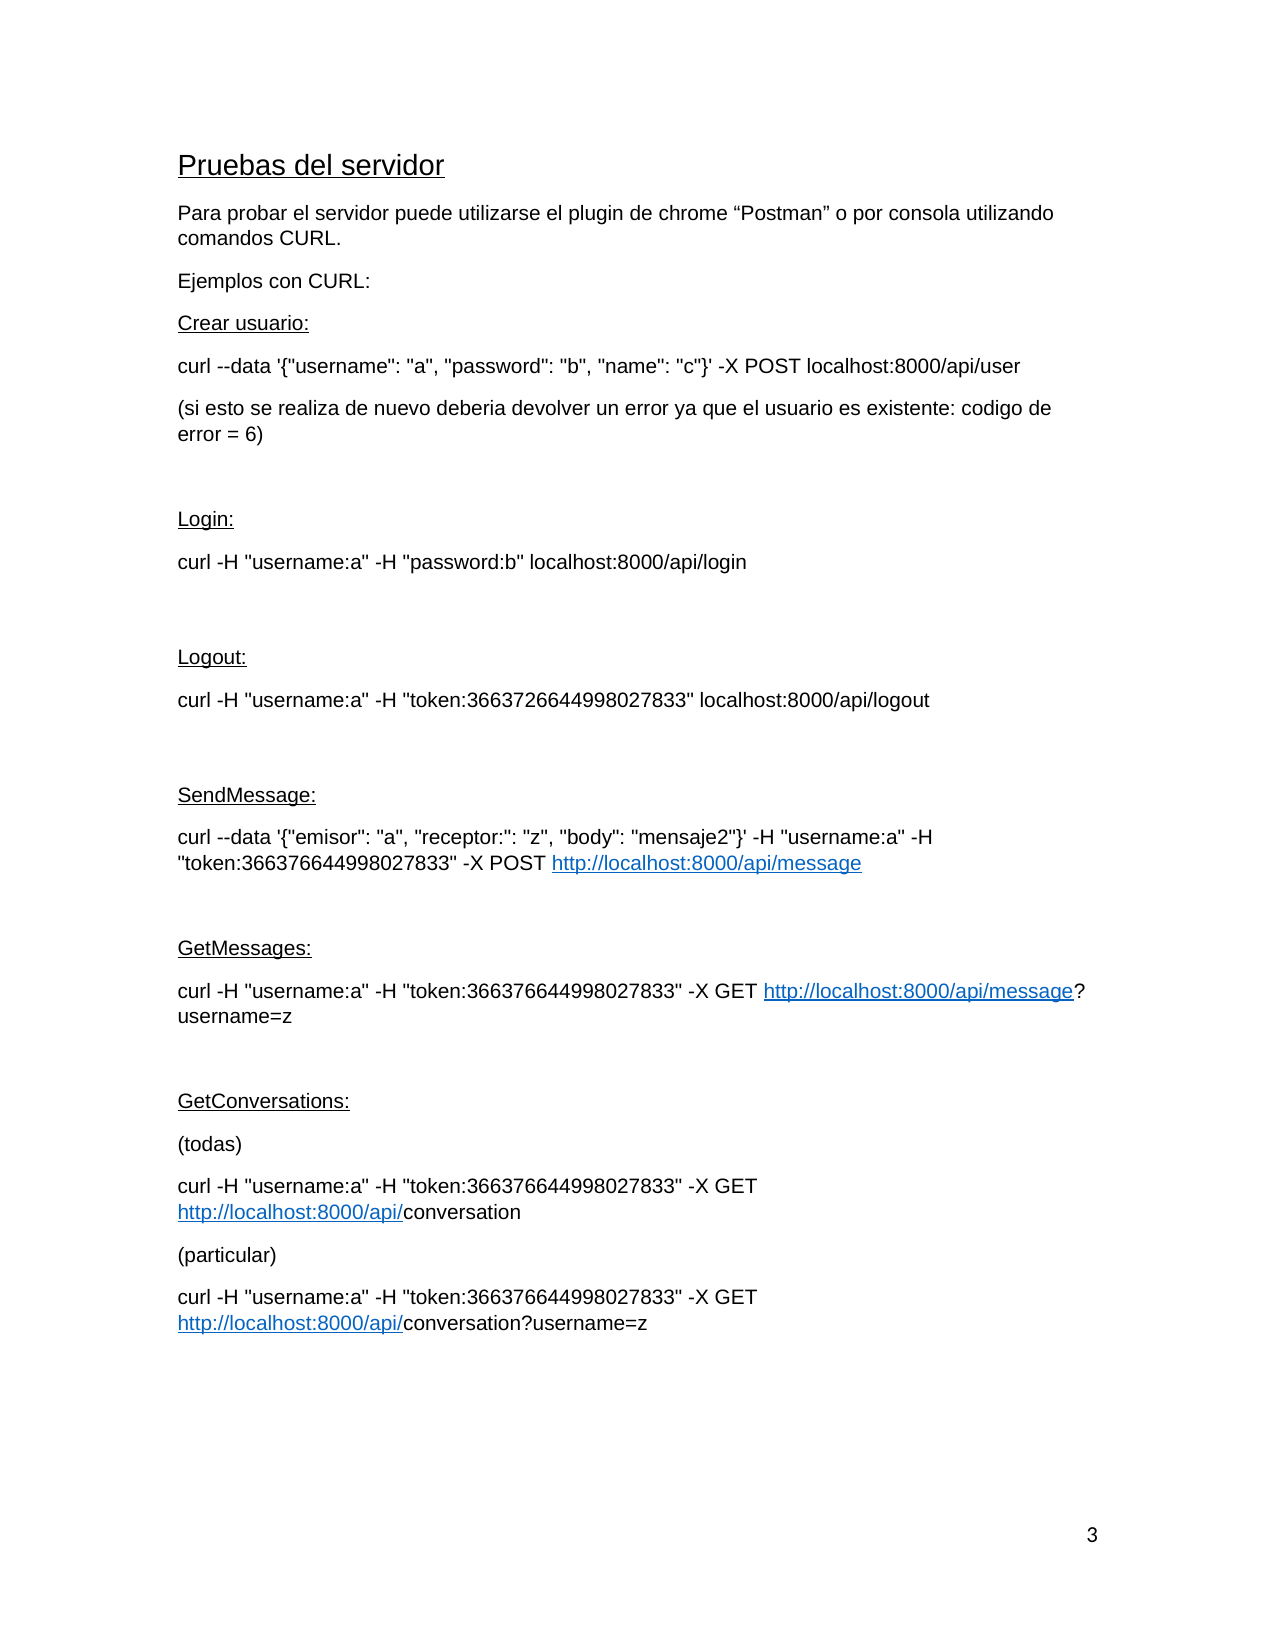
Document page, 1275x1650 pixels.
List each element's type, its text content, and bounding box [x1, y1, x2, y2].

text (todas) [177, 1132, 1098, 1156]
text Para probar el servidor puede utilizarse el plugin de chrome “Postman” o por consola utilizando comandos CURL. [177, 200, 1098, 250]
text GetMessages: [177, 936, 1098, 960]
text (si esto se realiza de nuevo deberia devolver un error ya que el usuario es existente: codigo de error = 6) [177, 396, 1098, 446]
text curl --data '{"emisor": "a", "receptor:": "z", "body": "mensaje2"}' -H "username:a" -H "token:366376644998027833" -X POST http://localhost:8000/api/message [177, 825, 1098, 875]
text (particular) [177, 1243, 1098, 1267]
text Ejemplos con CURL: [177, 269, 1098, 293]
text Pruebas del servidor [177, 148, 1098, 181]
text curl -H "username:a" -H "token:366376644998027833" -X GET http://localhost:8000/api/message?username=z [177, 978, 1098, 1028]
text curl -H "username:a" -H "token:3663726644998027833" localhost:8000/api/logout [177, 687, 1098, 711]
text curl -H "username:a" -H "password:b" localhost:8000/api/login [177, 549, 1098, 573]
text curl --data '{"username": "a", "password": "b", "name": "c"}' -X POST localhost:8000/api/user [177, 354, 1098, 378]
text curl -H "username:a" -H "token:366376644998027833" -X GET http://localhost:8000/api/conversation?username=z [177, 1285, 1098, 1335]
text SendMessage: [177, 783, 1098, 807]
text Logout: [177, 645, 1098, 669]
text Crear usuario: [177, 311, 1098, 335]
text Login: [177, 507, 1098, 531]
text curl -H "username:a" -H "token:366376644998027833" -X GET http://localhost:8000/api/conversation [177, 1174, 1098, 1224]
text GetConversations: [177, 1089, 1098, 1113]
